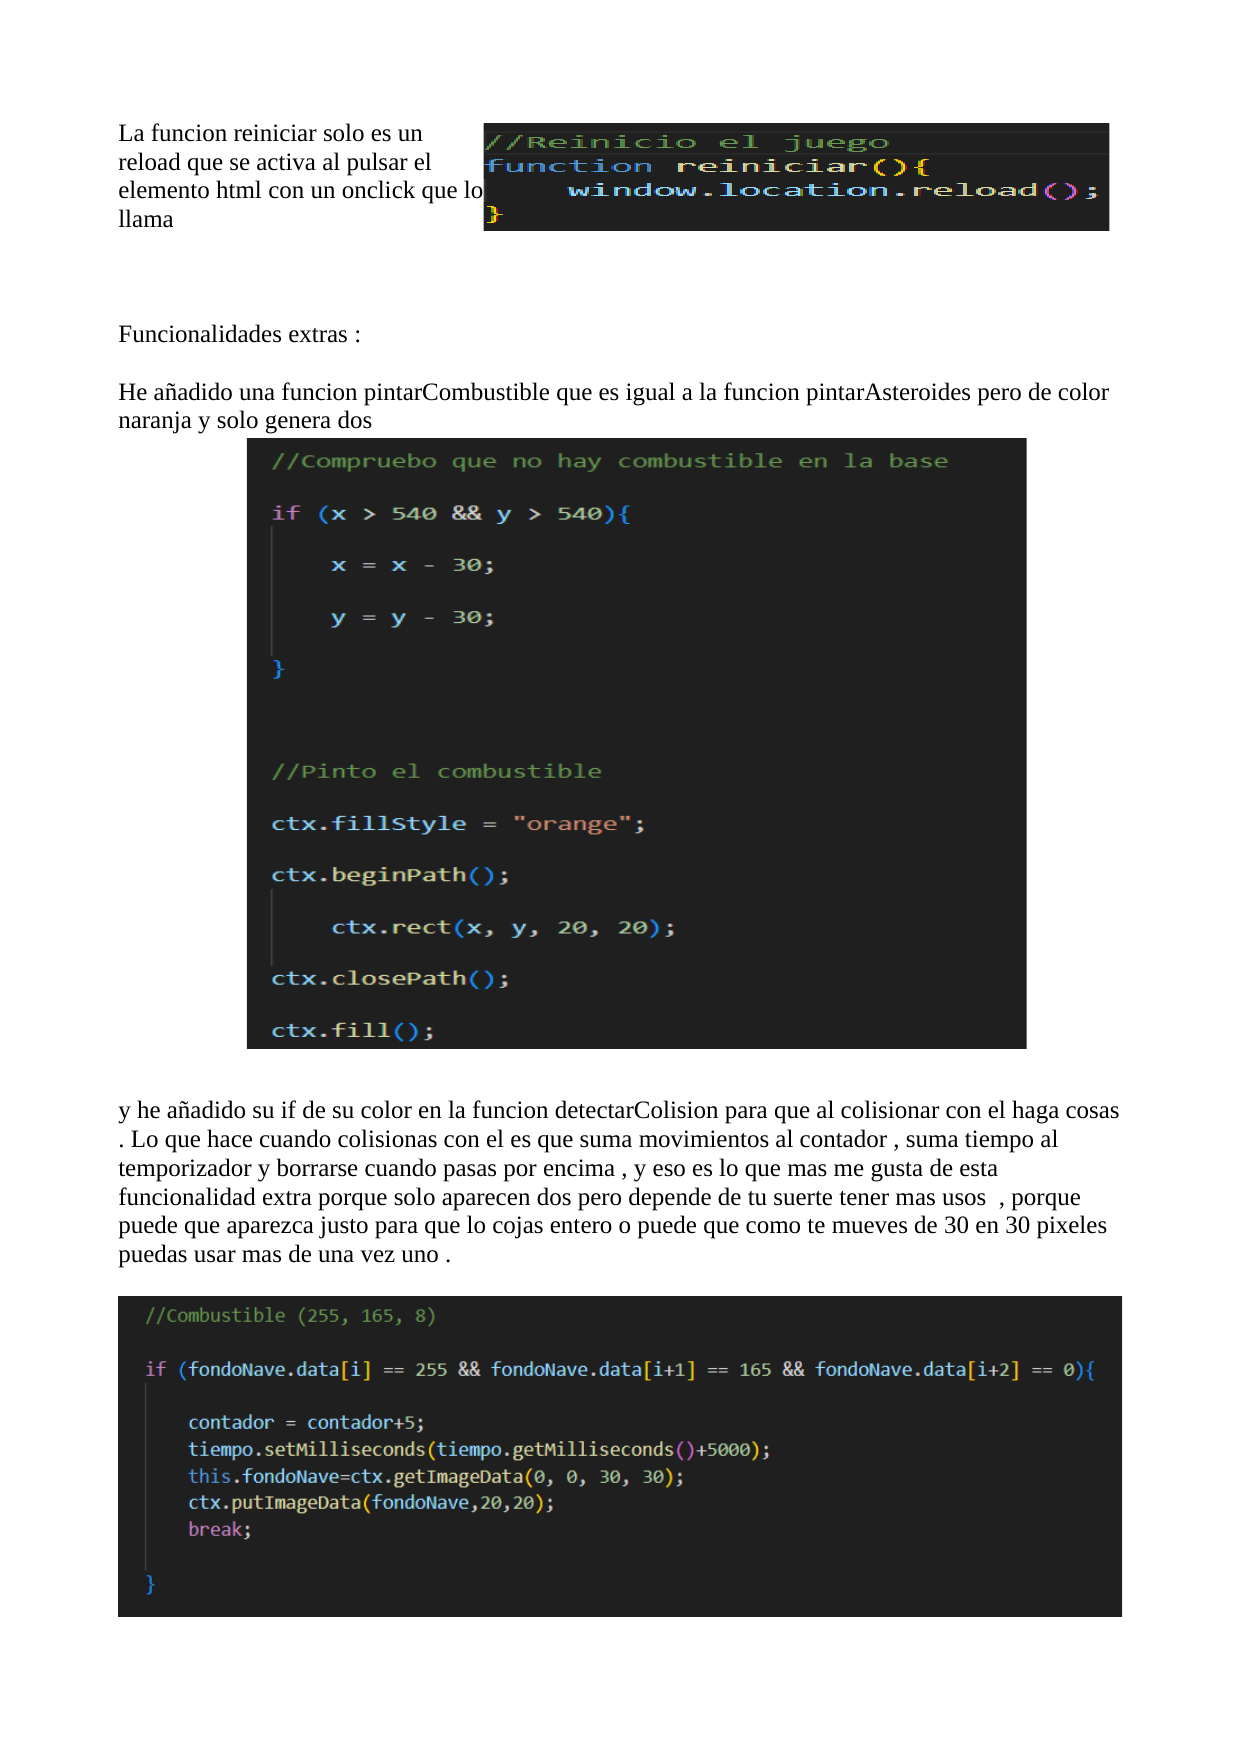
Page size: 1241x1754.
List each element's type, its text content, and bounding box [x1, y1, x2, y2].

text La funcion reiniciar solo es un reload que se activa al pulsar el elemento html con un onclick que lo llama [118, 118, 1122, 233]
picture [483, 123, 1110, 231]
picture [118, 1296, 1123, 1617]
picture [246, 438, 1027, 1049]
text y he añadido su if de su color en la funcion detectarColision para que al colisionar con el haga cosas . Lo que hace cuando colisionas con el es que suma movimientos al contador , suma tiempo al temporizador y borrarse cuando pasas por encima , y eso es lo que mas me gusta de esta funcionalidad extra porque solo aparecen dos pero depende de tu suerte tener mas usos , porque puede que aparezca justo para que lo cojas entero o puede que como te mueves de 30 en 30 pixeles puedas usar mas de una vez uno . [118, 1096, 1122, 1268]
text Funcionalidades extras : [118, 319, 1122, 348]
text He añadido una funcion pintarCombustible que es igual a la funcion pintarAsteroides pero de color naranja y solo genera dos [118, 377, 1122, 434]
